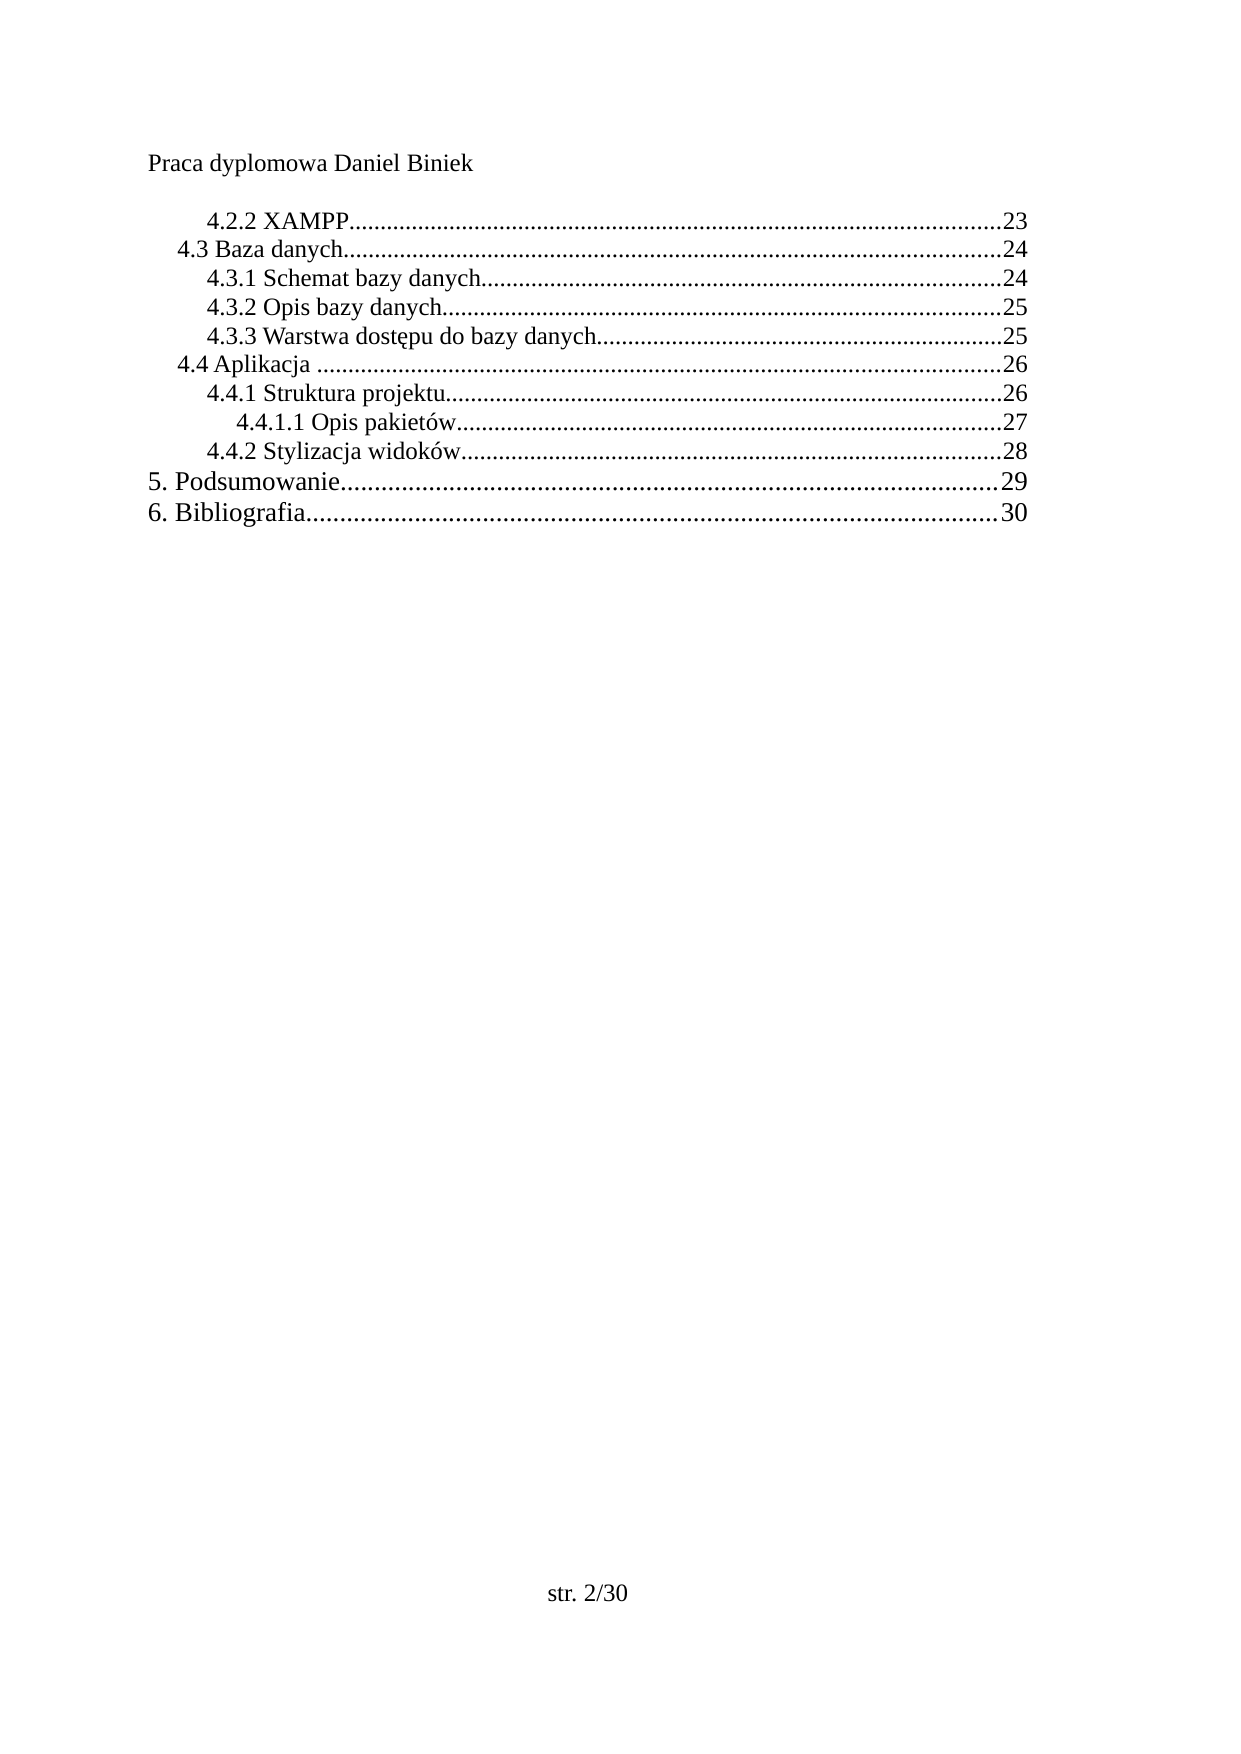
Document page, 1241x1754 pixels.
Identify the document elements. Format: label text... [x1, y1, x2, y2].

text 4.3.3 Warstwa dostępu do bazy danych 25 [207, 321, 1028, 349]
text 5. Podsumowanie 29 [148, 464, 1028, 496]
text 4.4 Aplikacja 26 [177, 349, 1028, 378]
text 4.3.2 Opis bazy danych 25 [207, 292, 1028, 321]
text 4.3 Baza danych 24 [177, 234, 1028, 263]
text 4.4.1.1 Opis pakietów 27 [236, 407, 1028, 436]
text 4.4.1 Struktura projektu 26 [207, 378, 1028, 407]
text 4.3.1 Schemat bazy danych 24 [207, 263, 1028, 292]
text 6. Bibliografia 30 [148, 496, 1028, 527]
text 4.2.2 XAMPP 23 [207, 206, 1028, 234]
text 4.4.2 Stylizacja widoków 28 [207, 436, 1028, 464]
